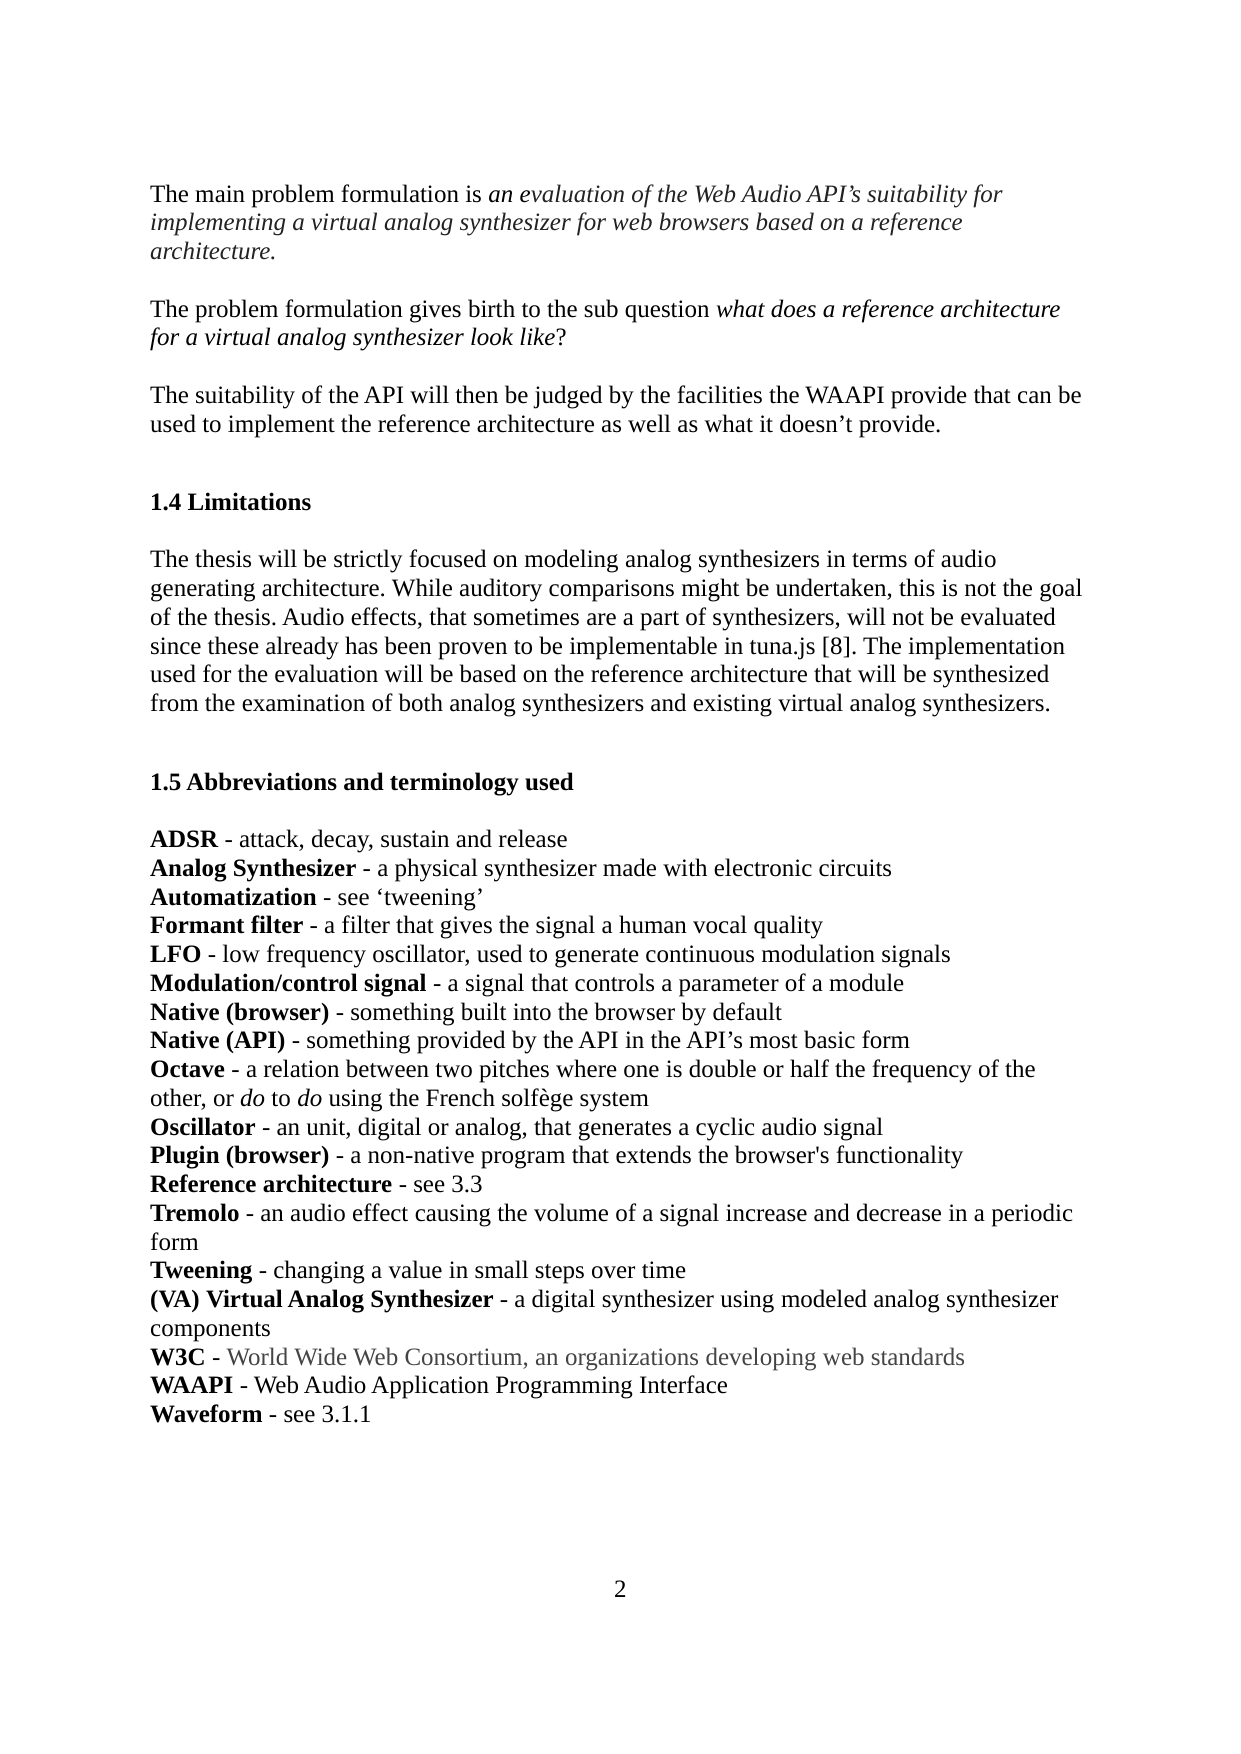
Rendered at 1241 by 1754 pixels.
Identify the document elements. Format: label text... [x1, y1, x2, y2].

text (VA) Virtual Analog Synthesizer - a digital synthesizer using modeled analog synthesizer components [150, 1284, 1090, 1342]
text LFO - low frequency oscillator, used to generate continuous modulation signals [150, 939, 1090, 968]
subtitle 1.4 Limitations [150, 487, 1090, 516]
text Octave - a relation between two pitches where one is double or half the frequency of the other, or do to do using the French solfège system [150, 1054, 1090, 1112]
text Reference architecture - see 3.3 [150, 1169, 1090, 1198]
text The suitability of the API will then be judged by the facilities the WAAPI provide that can be used to implement the reference architecture as well as what it doesn’t provide. [150, 380, 1090, 437]
text Automatization - see ‘tweening’ [150, 882, 1090, 910]
text WAAPI - Web Audio Application Programming Interface [150, 1370, 1090, 1399]
text Formant filter - a filter that gives the signal a human vocal quality [150, 910, 1090, 939]
text Native (browser) - something built into the browser by default [150, 997, 1090, 1025]
text ADSR - attack, decay, sustain and release [150, 824, 1090, 853]
text W3C - World Wide Web Consortium, an organizations developing web standards [150, 1342, 1090, 1370]
text The main problem formulation is an evaluation of the Web Audio API’s suitability for implementing a virtual analog synthesizer for web browsers based on a reference architecture. [150, 179, 1090, 265]
text Native (API) - something provided by the API in the API’s most basic form [150, 1025, 1090, 1054]
text The thesis will be strictly focused on modeling analog synthesizers in terms of audio generating architecture. While auditory comparisons might be undertaken, this is not the goal of the thesis. Audio effects, that sometimes are a part of synthesizers, will not be evaluated since these already has been proven to be implementable in tuna.js [8]. The implementation used for the evaluation will be based on the reference architecture that will be synthesized from the examination of both analog synthesizers and existing virtual analog synthesizers. [150, 544, 1090, 717]
text Oscillator - an unit, digital or analog, that generates a cyclic audio signal [150, 1112, 1090, 1140]
text Modulation/control signal - a signal that controls a parameter of a module [150, 968, 1090, 997]
subtitle 1.5 Abbreviations and terminology used [150, 767, 1090, 795]
text Plugin (browser) - a non-native program that extends the browser's functionality [150, 1140, 1090, 1169]
text Analog Synthesizer - a physical synthesizer made with electronic circuits [150, 853, 1090, 882]
text Waveform - see 3.1.1 [150, 1399, 1090, 1428]
text The problem formulation gives birth to the sub question what does a reference architecture for a virtual analog synthesizer look like? [150, 294, 1090, 351]
text Tremolo - an audio effect causing the volume of a signal increase and decrease in a periodic form [150, 1198, 1090, 1255]
text Tweening - changing a value in small steps over time [150, 1255, 1090, 1284]
